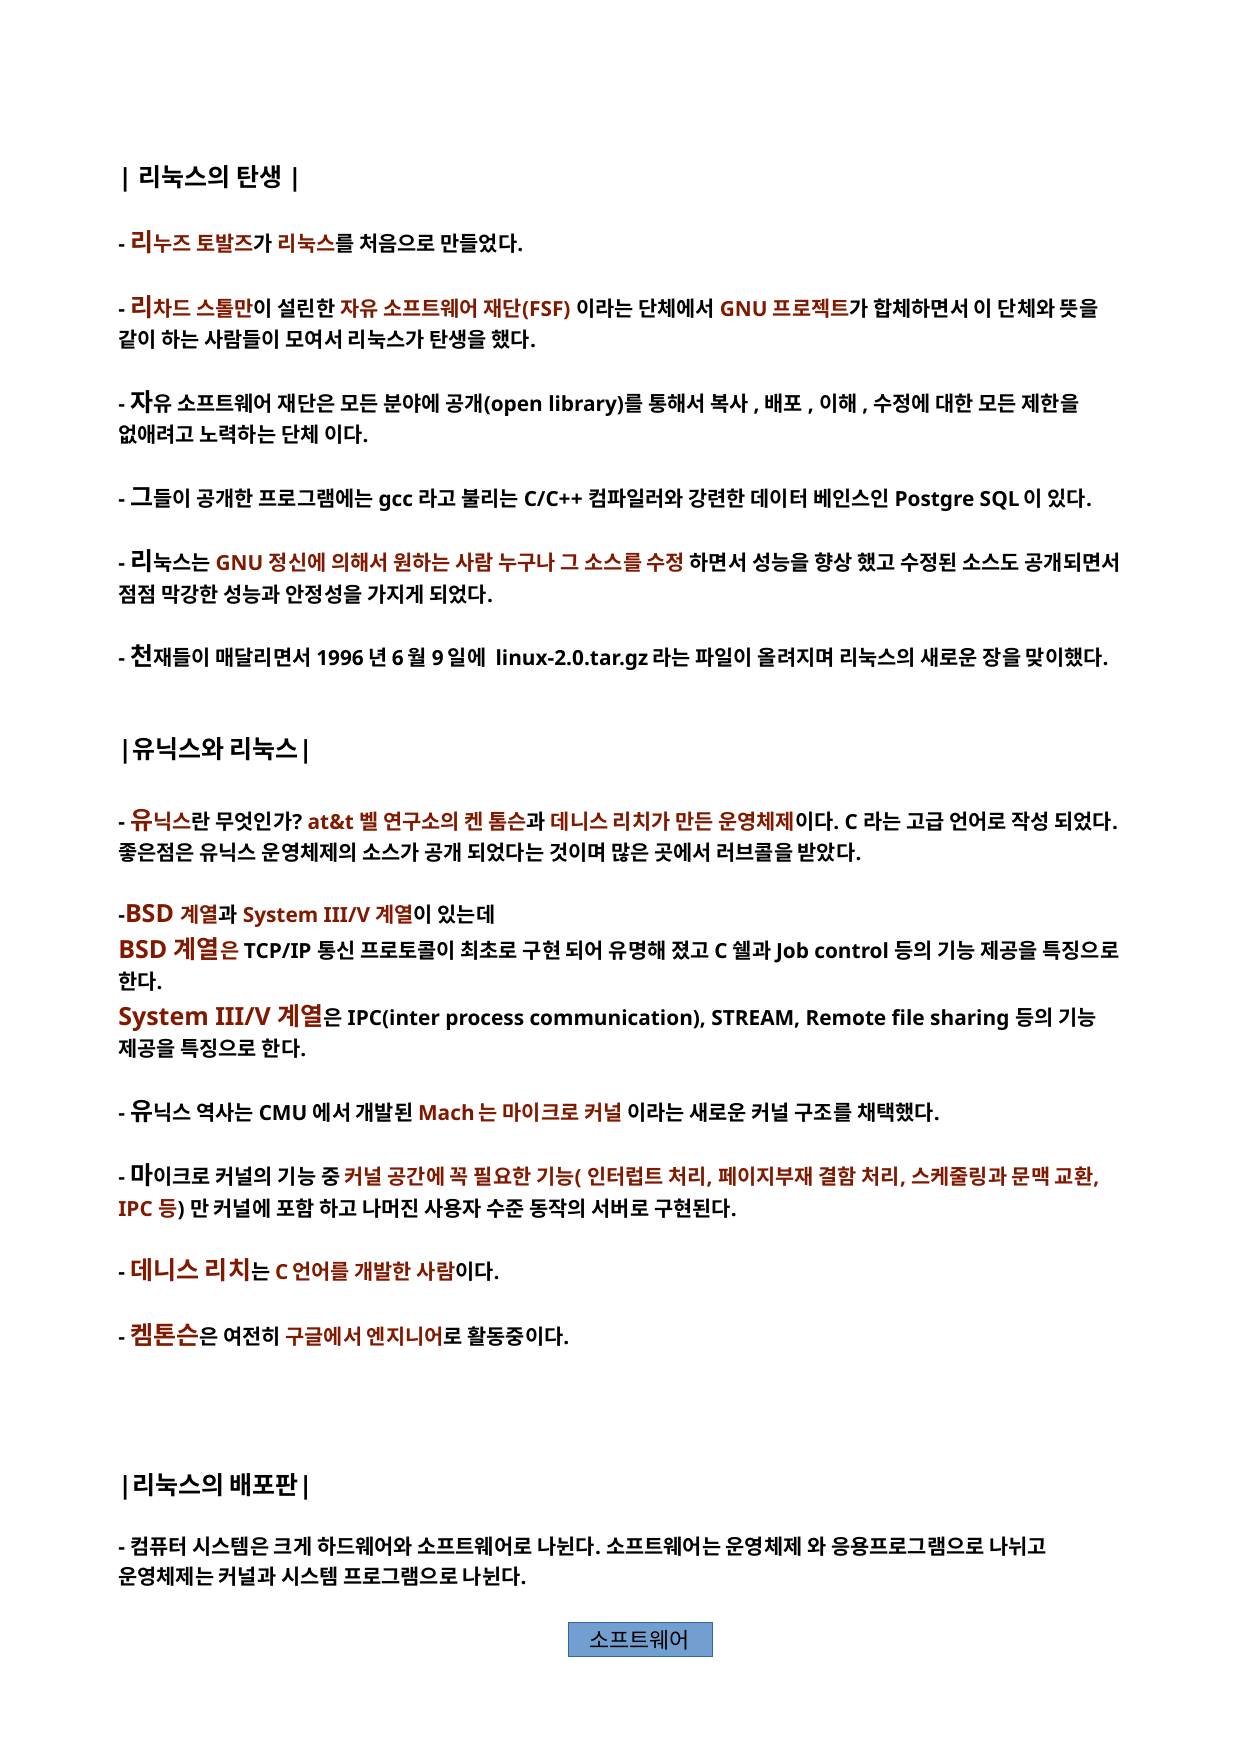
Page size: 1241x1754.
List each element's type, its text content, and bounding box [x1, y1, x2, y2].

text - 컴퓨터 시스템은 크게 하드웨어와 소프트웨어로 나뉜다. 소프트웨어는 운영체제 와 응용프로그램으로 나뉘고 [118, 1530, 1122, 1560]
text System III/V 계열은 IPC(inter process communication), STREAM, Remote file sharing 등의 기능 제공을 특징으로 한다. [118, 996, 1122, 1062]
text - 리차드 스톨만이 설린한 자유 소프트웨어 재단(FSF) 이라는 단체에서 GNU 프로젝트가 합체하면서 이 단체와 뜻을 같이 하는 사람들이 모여서 리눅스가 탄생을 했다. [118, 287, 1122, 354]
text - 데니스 리치는 C언어를 개발한 사람이다. [118, 1251, 1122, 1287]
text - 그들이 공개한 프로그램에는 gcc 라고 불리는 C/C++ 컴파일러와 강련한 데이터 베인스인 Postgre SQL이 있다. [118, 477, 1122, 513]
text - 켐톤슨은 여전히 구글에서 엔지니어로 활동중이다. [118, 1315, 1122, 1352]
text - 자유 소프트웨어 재단은 모든 분야에 공개(open library)를 통해서 복사 , 배포 , 이해 , 수정에 대한 모든 제한을 없애려고 노력하는 단체 이다. [118, 382, 1122, 449]
text - 리눅스는 GNU 정신에 의해서 원하는 사람 누구나 그 소스를 수정 하면서 성능을 향상 했고 수정된 소스도 공개되면서 점점 막강한 성능과 안정성을 가지게 되었다. [118, 542, 1122, 608]
text |유닉스와 리눅스| [118, 730, 1122, 766]
text - 리누즈 토발즈가 리눅스를 처음으로 만들었다. [118, 222, 1122, 259]
text BSD 계열은 TCP/IP 통신 프로토콜이 최초로 구현 되어 유명해 졌고 C 쉘과 Job control 등의 기능 제공을 특징으로 한다. [118, 929, 1122, 996]
text 운영체제는 커널과 시스템 프로그램으로 나뉜다. [118, 1560, 1122, 1591]
text | 리눅스의 탄생 | [118, 158, 1122, 194]
text |리눅스의 배포판| [118, 1465, 1122, 1502]
text - 마이크로 커널의 기능 중 커널 공간에 꼭 필요한 기능( 인터럽트 처리, 페이지부재 결함 처리, 스케줄링과 문맥 교환, IPC 등) 만 커널에 포함 하고 나머진 사용자 수준 동작의 서버로 구현된다. [118, 1156, 1122, 1222]
text -BSD 계열과 System III/V 계열이 있는데 [118, 895, 1122, 929]
text - 유닉스 역사는 CMU 에서 개발된 Mach는 마이크로 커널 이라는 새로운 커널 구조를 채택했다. [118, 1091, 1122, 1127]
text - 천재들이 매달리면서 1996년 6월 9일에 linux-2.0.tar.gz라는 파일이 올려지며 리눅스의 새로운 장을 맞이했다. [118, 637, 1122, 673]
text - 유닉스란 무엇인가? at&t 벨 연구소의 켄 톰슨과 데니스 리치가 만든 운영체제이다. C 라는 고급 언어로 작성 되었다. 좋은점은 유닉스 운영체제의 소스가 공개 되었다는 것이며 많은 곳에서 러브콜을 받았다. [118, 800, 1122, 867]
